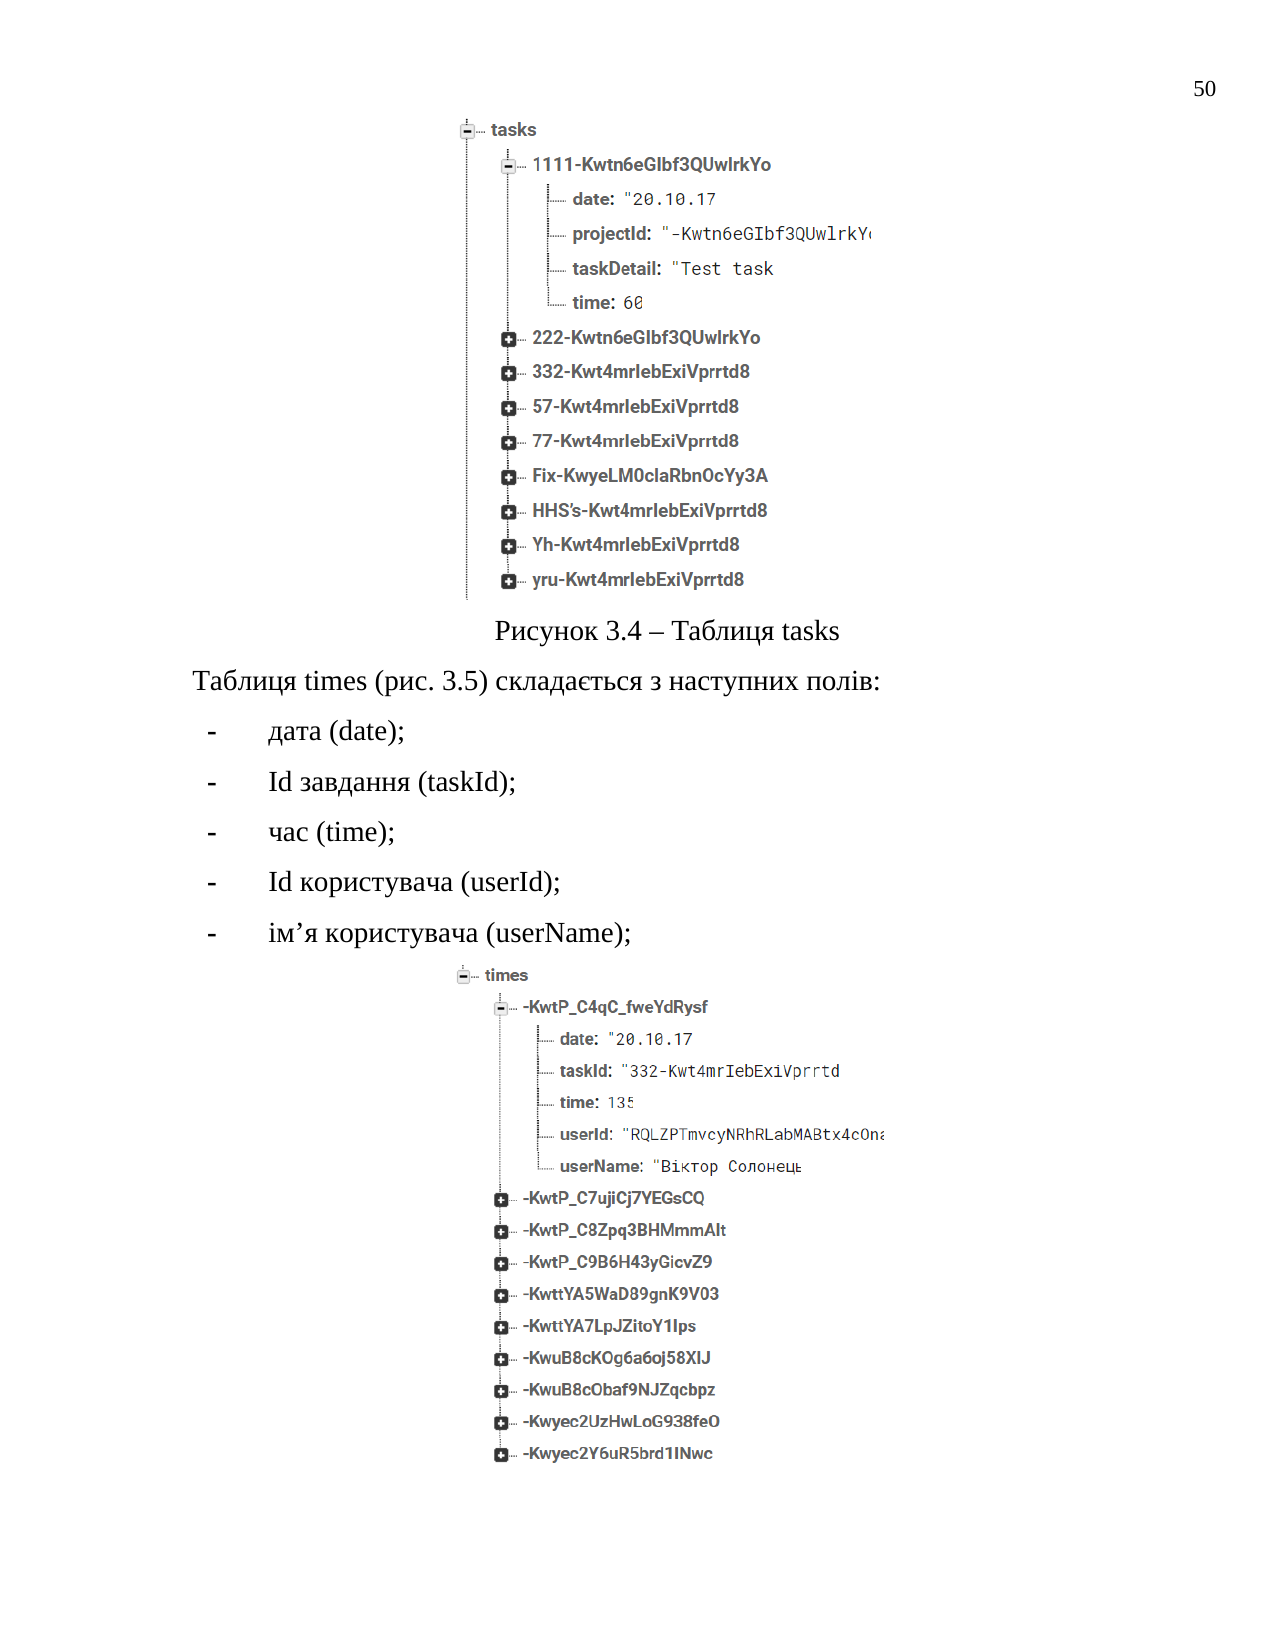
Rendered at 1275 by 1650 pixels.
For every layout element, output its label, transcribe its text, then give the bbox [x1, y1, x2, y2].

text Рисунок 3.4 – Таблиця tasks [118, 613, 1216, 646]
list дата (date); [207, 713, 1216, 747]
list Id завдання (taskId); [207, 764, 1216, 797]
picture [451, 118, 883, 600]
list час (time); [207, 814, 1216, 848]
list ім’я користувача (userName); [207, 915, 1216, 948]
list Id користувача (userId); [207, 864, 1216, 898]
text Таблиця times (рис. 3.5) складається з наступних полів: [118, 663, 1216, 697]
picture [438, 965, 896, 1468]
